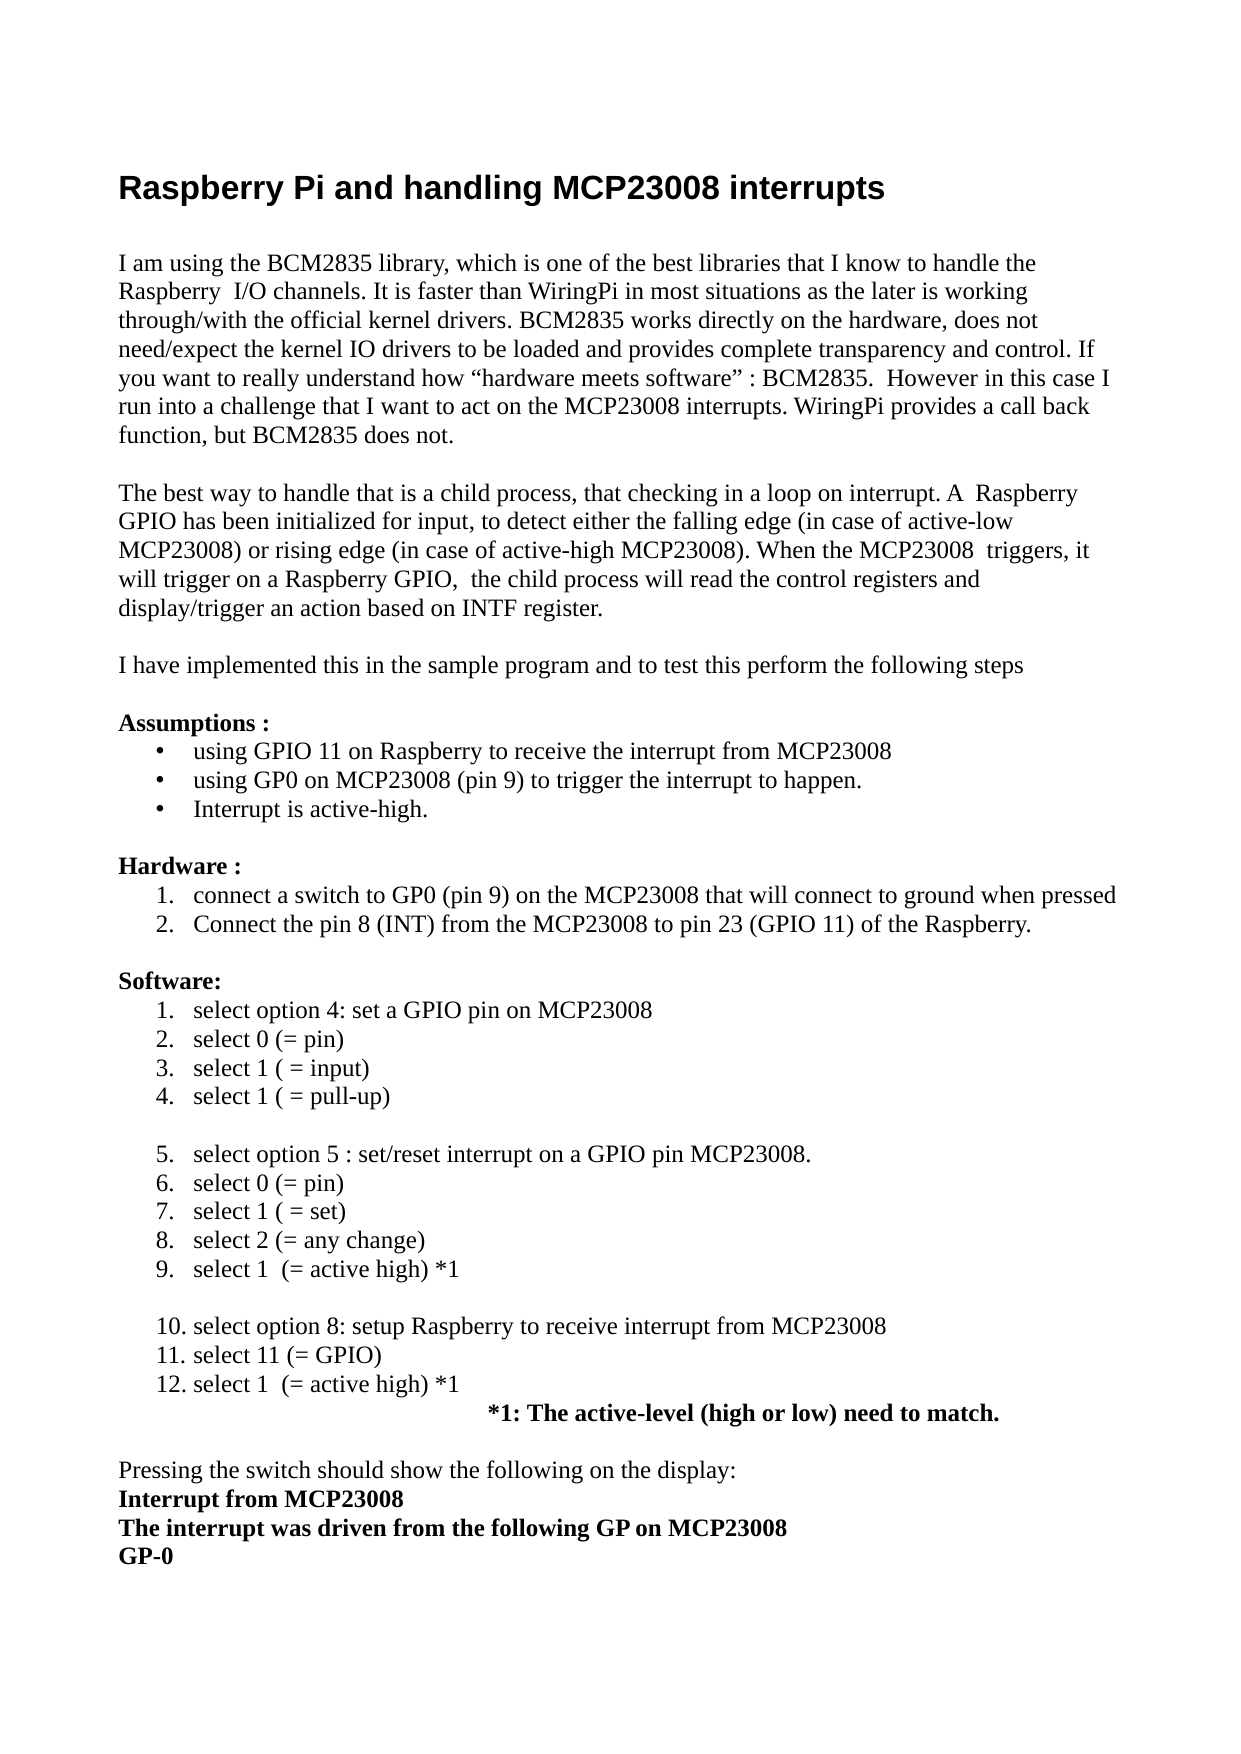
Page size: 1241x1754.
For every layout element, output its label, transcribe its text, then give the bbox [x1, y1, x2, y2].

subtitle Raspberry Pi and handling MCP23008 interrupts [118, 168, 1122, 206]
list Connect the pin 8 (INT) from the MCP23008 to pin 23 (GPIO 11) of the Raspberry. [156, 909, 1122, 938]
text Hardware : [118, 851, 1122, 880]
text I am using the BCM2835 library, which is one of the best libraries that I know to handle the Raspberry I/O channels. It is faster than WiringPi in most situations as the later is working through/with the official kernel drivers. BCM2835 works directly on the hardware, does not need/expect the kernel IO drivers to be loaded and provides complete transparency and control. If you want to really understand how “hardware meets software” : BCM2835. However in this case I run into a challenge that I want to act on the MCP23008 interrupts. WiringPi provides a call back function, but BCM2835 does not. [118, 248, 1122, 449]
list select option 5 : set/reset interrupt on a GPIO pin MCP23008. [156, 1139, 1122, 1168]
list select 0 (= pin) [156, 1024, 1122, 1053]
list select option 4: set a GPIO pin on MCP23008 [156, 995, 1122, 1024]
text I have implemented this in the sample program and to test this perform the following steps [118, 650, 1122, 679]
list select 1 (= active high) *1 [156, 1369, 1122, 1398]
text Pressing the switch should show the following on the display: [118, 1455, 1122, 1484]
list connect a switch to GP0 (pin 9) on the MCP23008 that will connect to ground when pressed [156, 880, 1122, 909]
text Assumptions : [118, 708, 1122, 736]
list using GPIO 11 on Raspberry to receive the interrupt from MCP23008 [156, 736, 1122, 765]
text The best way to handle that is a child process, that checking in a loop on interrupt. A Raspberry GPIO has been initialized for input, to detect either the falling edge (in case of active-low MCP23008) or rising edge (in case of active-high MCP23008). When the MCP23008 triggers, it will trigger on a Raspberry GPIO, the child process will read the control registers and display/trigger an action based on INTF register. [118, 478, 1122, 621]
list select 1 ( = input) [156, 1053, 1122, 1081]
list select 1 ( = set) [156, 1196, 1122, 1225]
list select 1 ( = pull-up) [156, 1081, 1122, 1110]
list select 0 (= pin) [156, 1168, 1122, 1196]
list select 11 (= GPIO) [156, 1340, 1122, 1369]
list select option 8: setup Raspberry to receive interrupt from MCP23008 [156, 1311, 1122, 1340]
text GP-0 [118, 1541, 1122, 1570]
list using GP0 on MCP23008 (pin 9) to trigger the interrupt to happen. [156, 765, 1122, 794]
list Interrupt is active-high. [156, 794, 1122, 823]
list select 1 (= active high) *1 [156, 1254, 1122, 1283]
text The interrupt was driven from the following GP on MCP23008 [118, 1513, 1122, 1541]
text Interrupt from MCP23008 [118, 1484, 1122, 1513]
text *1: The active-level (high or low) need to match. [118, 1398, 1122, 1426]
list select 2 (= any change) [156, 1225, 1122, 1254]
text Software: [118, 966, 1122, 995]
